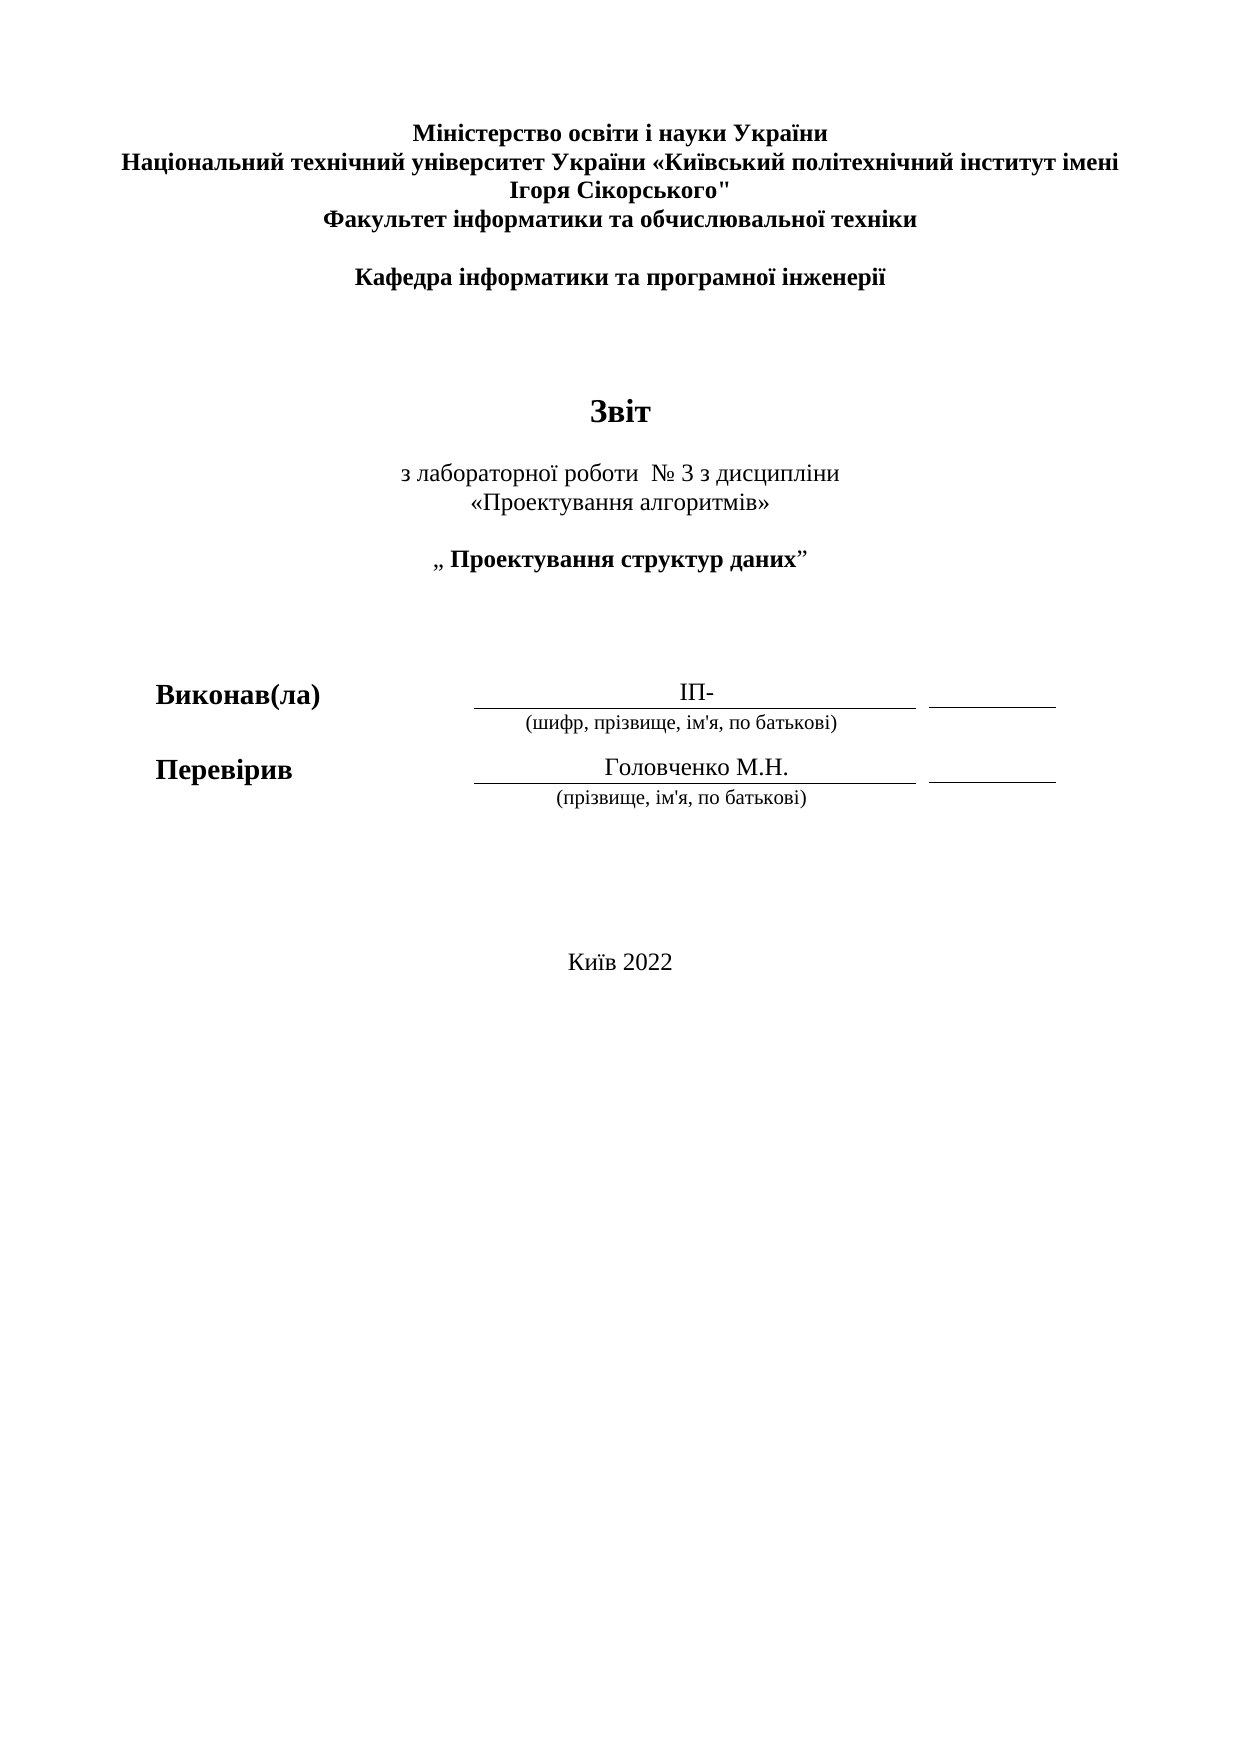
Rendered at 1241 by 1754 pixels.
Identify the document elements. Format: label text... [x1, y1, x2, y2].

text Міністерство освіти і науки України [118, 118, 1122, 147]
text Кафедра інформатики та програмної інженерії [118, 262, 1122, 291]
text Звіт [118, 391, 1122, 429]
text «Проектування алгоритмів» [118, 487, 1122, 516]
text Київ 2022 [118, 947, 1122, 976]
text Національний технічний університет України «Київський політехнічний інститут імені Ігоря Сікорського" [118, 147, 1122, 204]
text Факультет інформатики та обчислювальної техніки [118, 204, 1122, 233]
text „ Проектування структур даних” [118, 544, 1122, 573]
text з лабораторної роботи № 3 з дисципліни [118, 458, 1122, 487]
